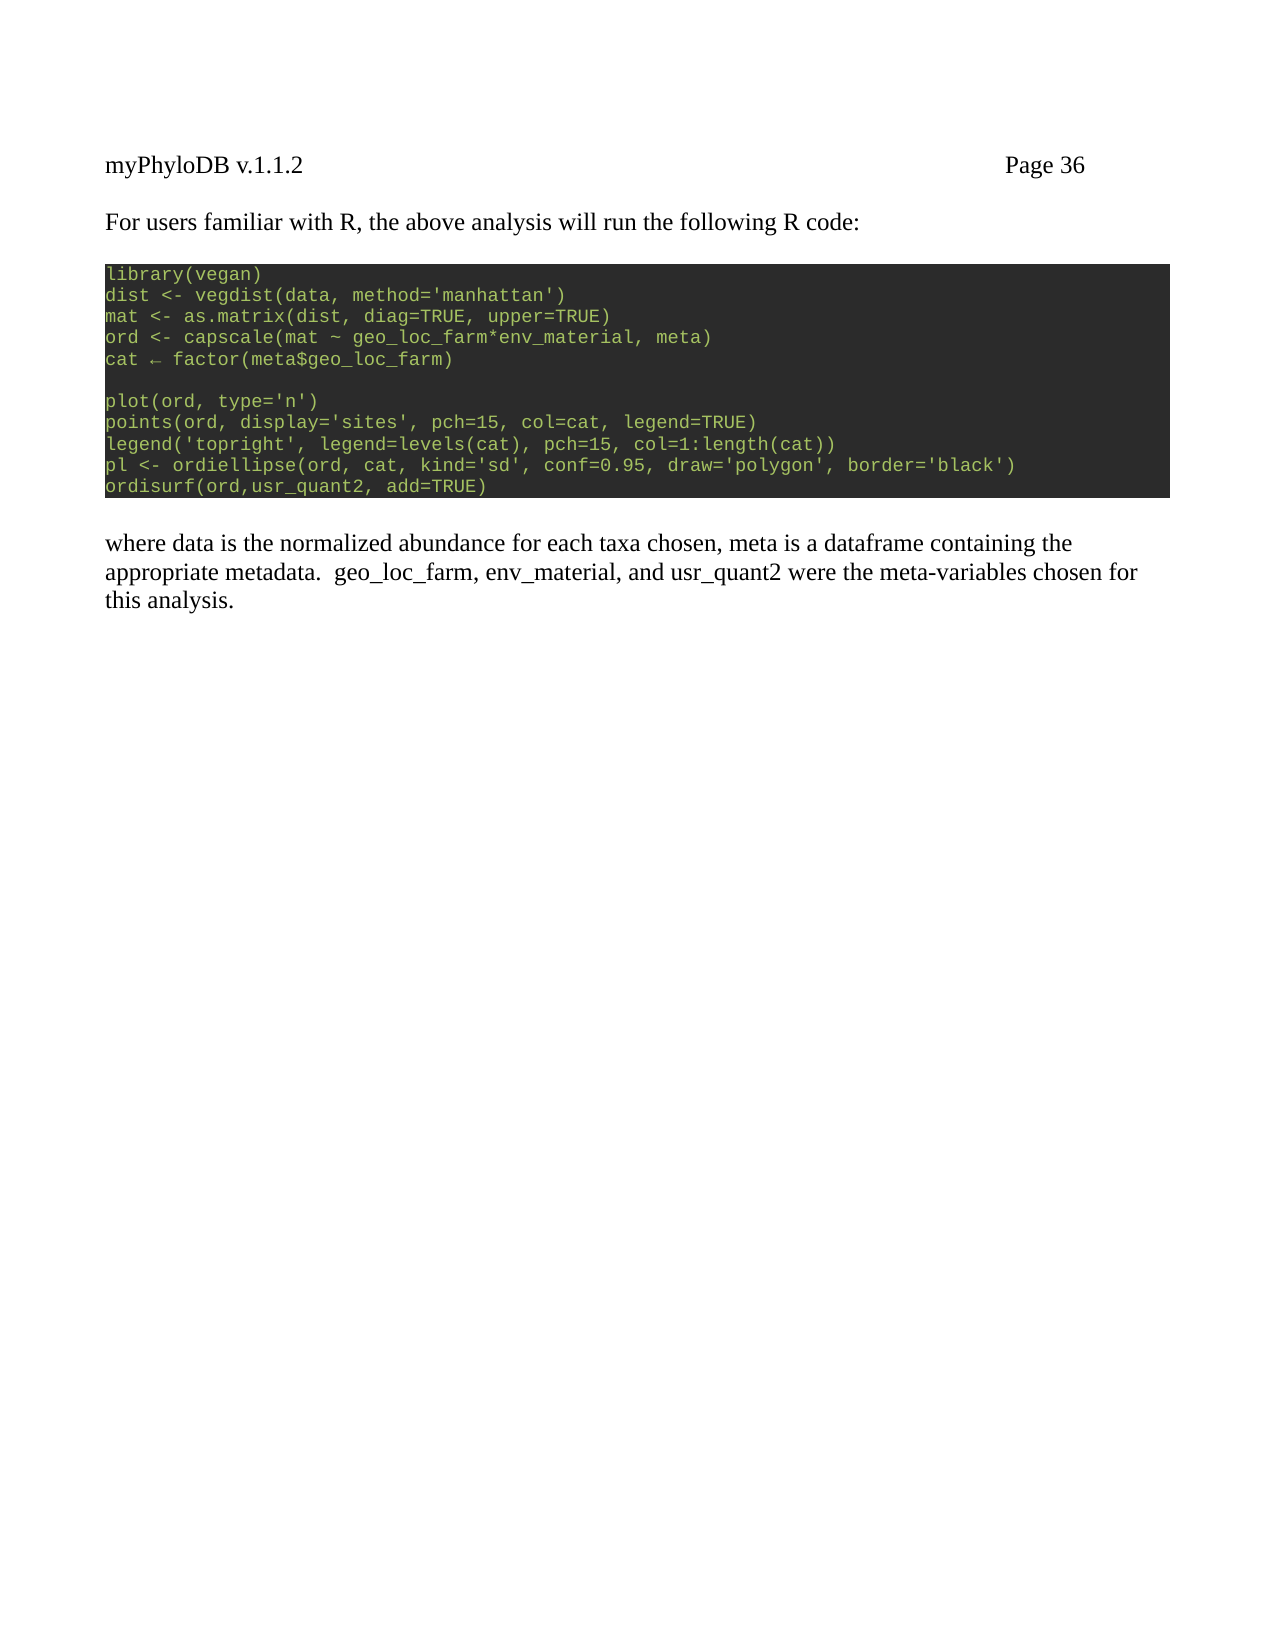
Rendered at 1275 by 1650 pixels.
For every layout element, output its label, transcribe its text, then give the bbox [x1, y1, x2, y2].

text where data is the normalized abundance for each taxa chosen, meta is a dataframe containing the appropriate metadata. geo_loc_farm, env_material, and usr_quant2 were the meta-variables chosen for this analysis. [105, 528, 1170, 614]
text plot(ord, type='n') [105, 392, 1170, 413]
text points(ord, display='sites', pch=15, col=cat, legend=TRUE) [105, 413, 1170, 434]
text pl <- ordiellipse(ord, cat, kind='sd', conf=0.95, draw='polygon', border='black') [105, 456, 1170, 477]
text cat ← factor(meta$geo_loc_farm) [105, 349, 1170, 371]
text legend('topright', legend=levels(cat), pch=15, col=1:length(cat)) [105, 434, 1170, 456]
text For users familiar with R, the above analysis will run the following R code: [105, 207, 1170, 236]
text dist <- vegdist(data, method='manhattan') [105, 286, 1170, 307]
text mat <- as.matrix(dist, diag=TRUE, upper=TRUE) [105, 307, 1170, 328]
text ordisurf(ord,usr_quant2, add=TRUE) [105, 477, 1170, 498]
text library(vegan) [105, 264, 1170, 286]
text ord <- capscale(mat ~ geo_loc_farm*env_material, meta) [105, 328, 1170, 349]
